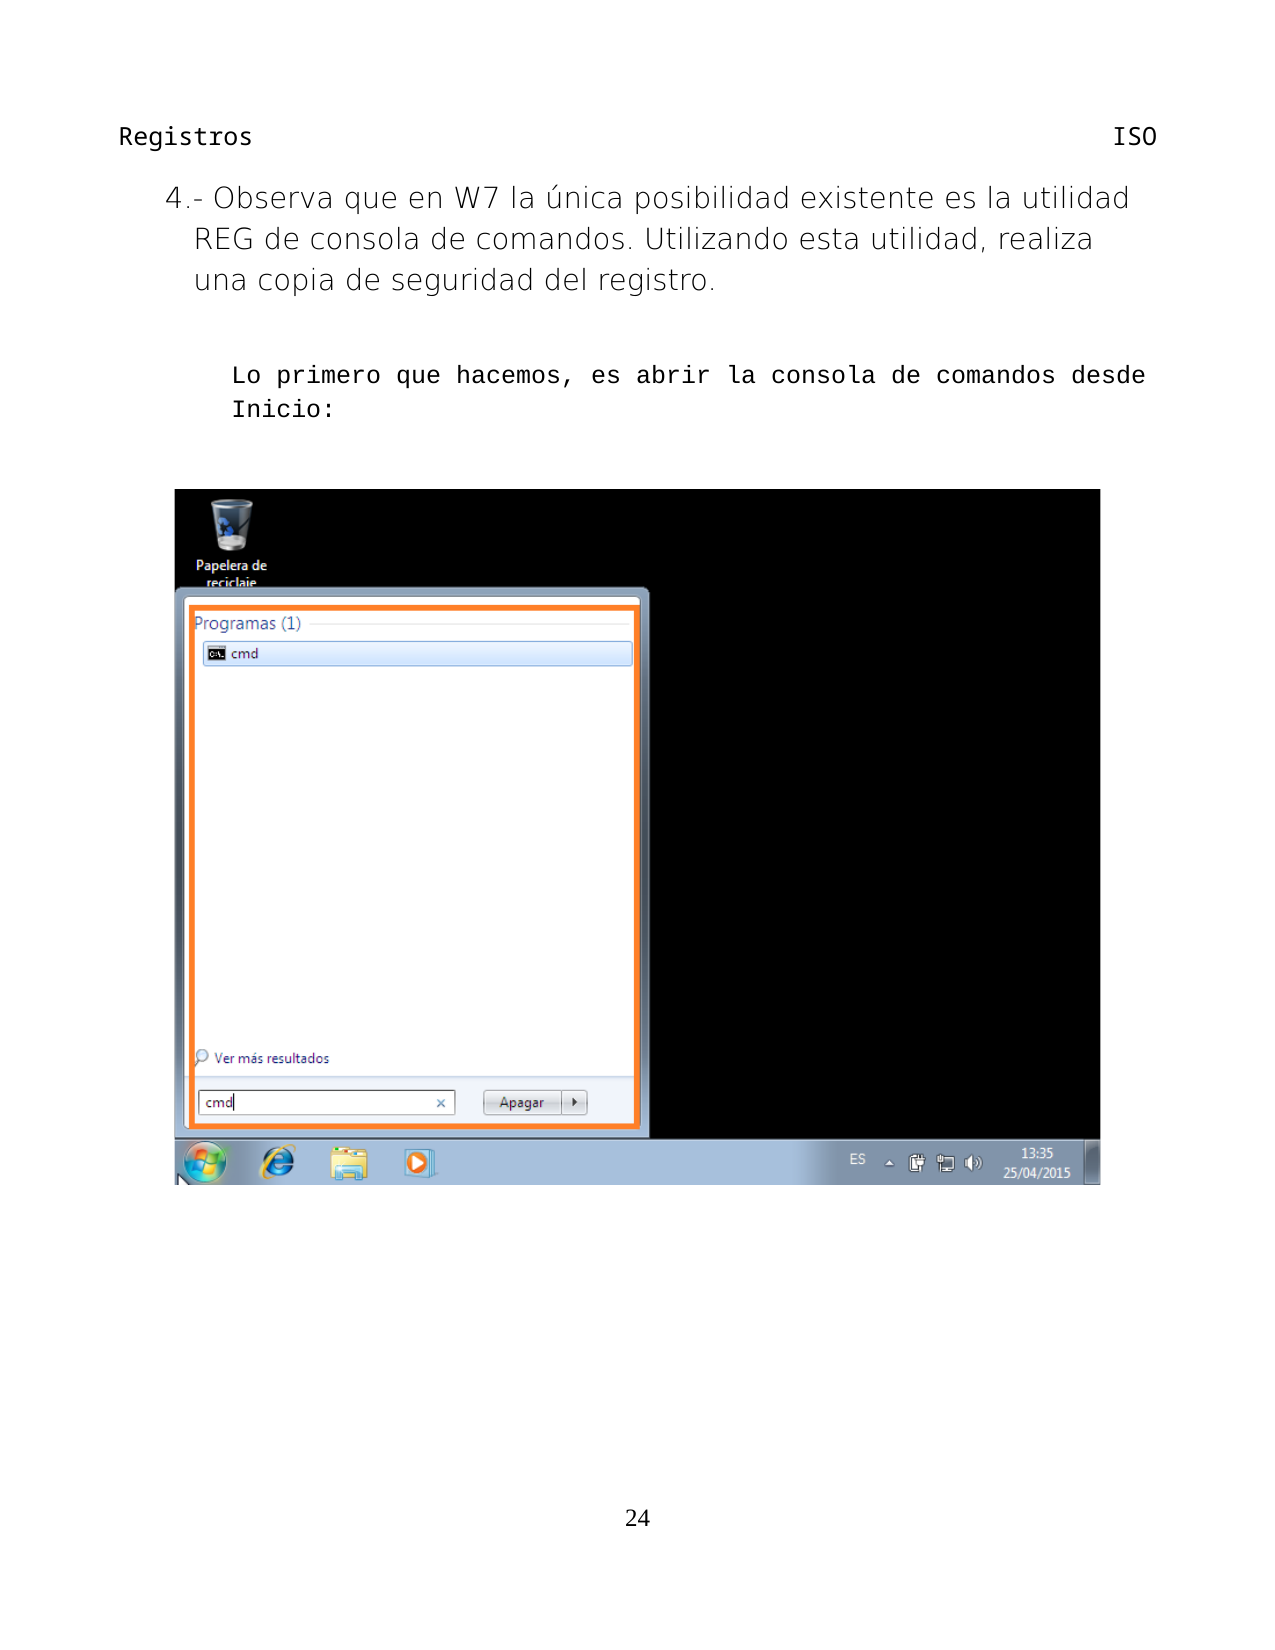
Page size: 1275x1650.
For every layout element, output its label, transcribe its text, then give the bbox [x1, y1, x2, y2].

picture [174, 489, 1101, 1185]
text Lo primero que hacemos, es abrir la consola de comandos desde Inicio: [231, 363, 1157, 425]
list Observa que en W7 la única posibilidad existente es la utilidad REG de consola de comandos. Utilizando esta utilidad, realiza una copia de seguridad del registro. [156, 182, 1157, 297]
